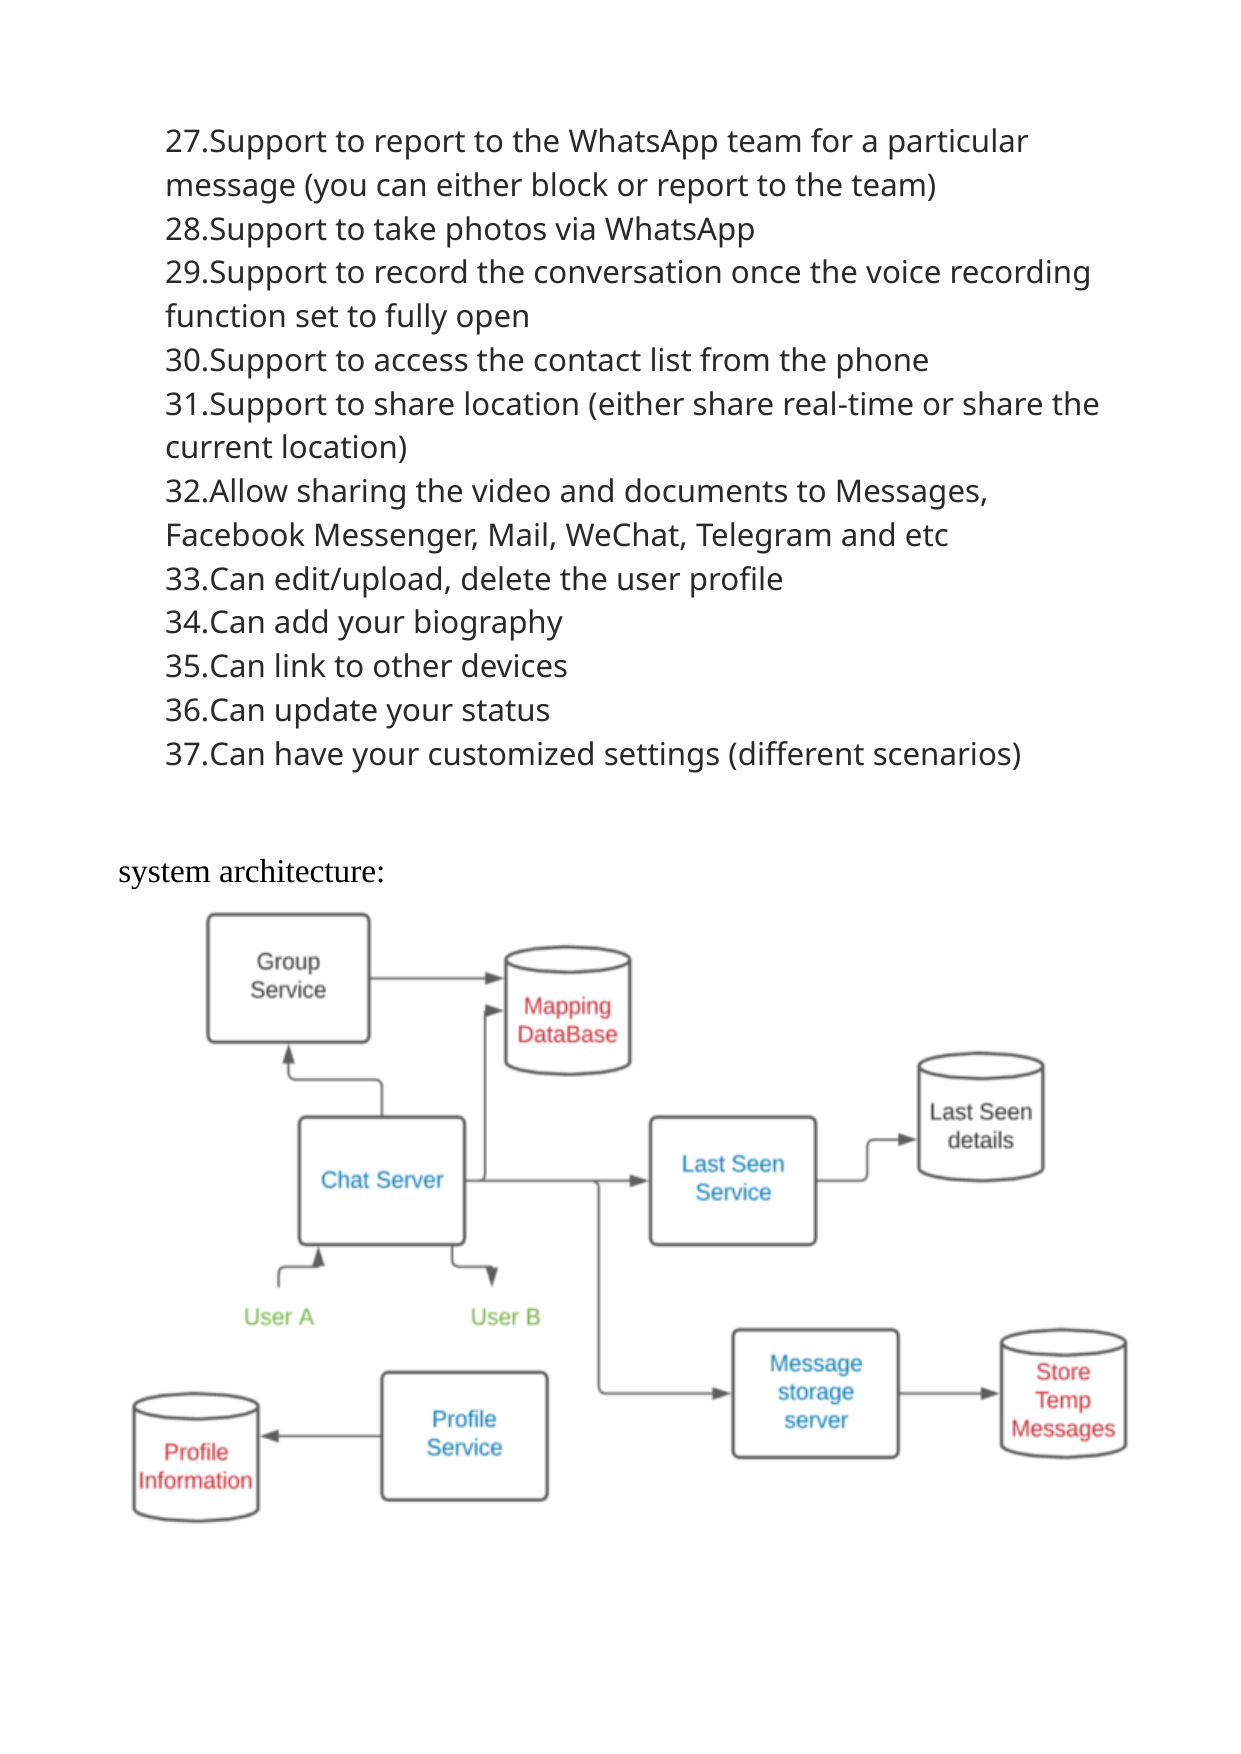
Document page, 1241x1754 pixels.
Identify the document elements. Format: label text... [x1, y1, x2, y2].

list Support to record the conversation once the voice recording function set to fully open [165, 249, 1122, 337]
list Support to share location (either share real-time or share the current location) [165, 381, 1122, 468]
list Can have your customized settings (different scenarios) [165, 731, 1122, 774]
list Can add your biography [165, 599, 1122, 643]
list Allow sharing the video and documents to Messages, Facebook Messenger, Mail, WeChat, Telegram and etc [165, 468, 1122, 556]
list Support to access the contact list from the phone [165, 337, 1122, 381]
list Can link to other devices [165, 643, 1122, 687]
picture [118, 889, 1181, 1530]
text system architecture: [118, 851, 1122, 889]
list Can edit/upload, delete the user profile [165, 556, 1122, 599]
list Can update your status [165, 687, 1122, 731]
list Support to report to the WhatsApp team for a particular message (you can either block or report to the team) [165, 118, 1122, 206]
list Support to take photos via WhatsApp [165, 206, 1122, 249]
